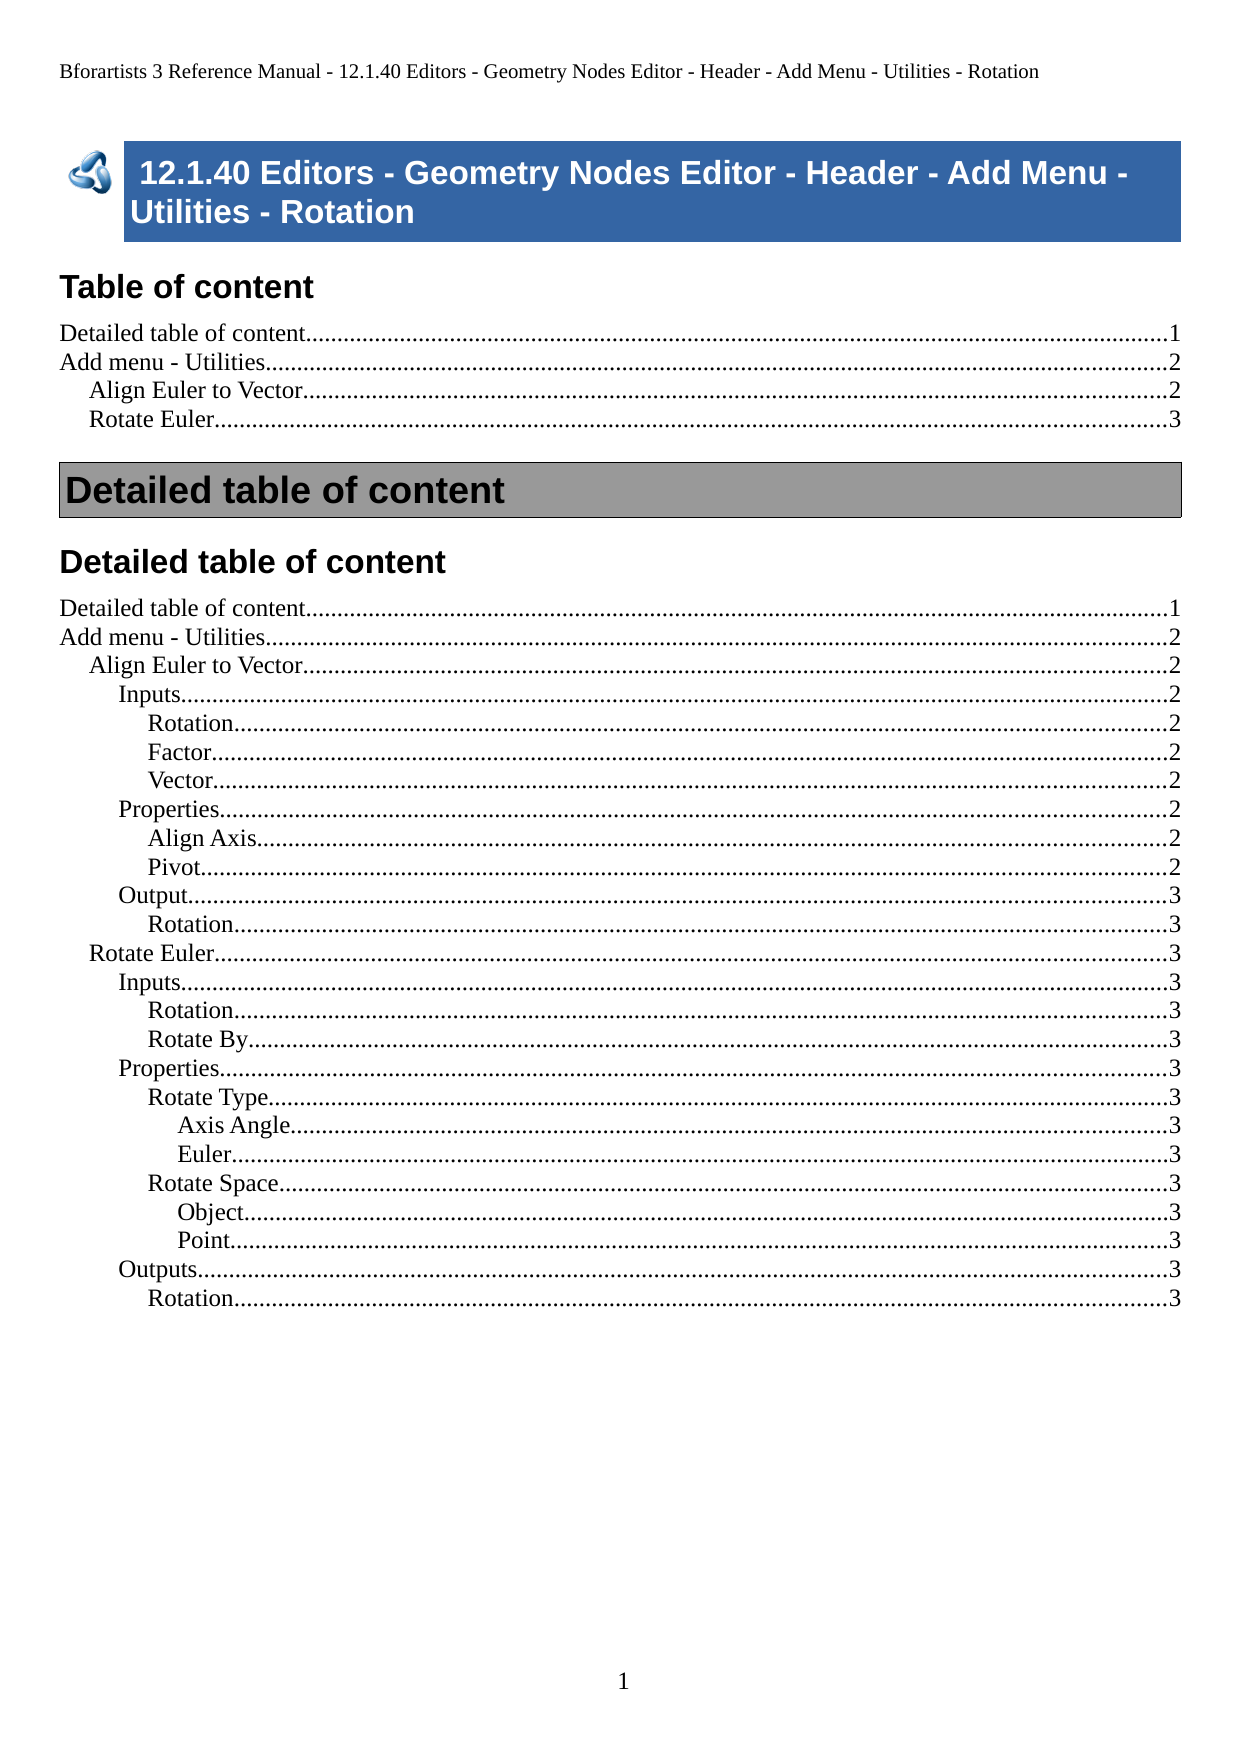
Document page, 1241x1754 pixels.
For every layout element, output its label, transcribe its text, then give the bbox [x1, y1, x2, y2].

text Vector 2 [147, 765, 1181, 794]
text Align Euler to Vector 2 [88, 375, 1181, 404]
text Inputs 2 [118, 679, 1181, 708]
table_header 12.1.40 Editors - Geometry Nodes Editor - Header - Add Menu - Utilities - Rotation [124, 141, 1181, 242]
text Axis Angle 3 [177, 1110, 1181, 1139]
text Add menu - Utilities 2 [59, 347, 1181, 375]
text Rotate Euler 3 [88, 938, 1181, 967]
text Rotate Space 3 [147, 1168, 1181, 1197]
text Align Axis 2 [147, 823, 1181, 852]
text Euler 3 [177, 1139, 1181, 1168]
subtitle Detailed table of content [59, 542, 1181, 580]
text Rotation 3 [147, 1283, 1181, 1312]
text Rotation 3 [147, 995, 1181, 1024]
table_header Detailed table of content [60, 463, 1181, 517]
text Rotate Euler 3 [88, 404, 1181, 433]
text Rotate By 3 [147, 1024, 1181, 1053]
text Detailed table of content 1 [59, 593, 1181, 622]
subtitle Table of content [59, 267, 1181, 305]
text Outputs 3 [118, 1254, 1181, 1283]
text Pivot 2 [147, 852, 1181, 880]
text Rotation 3 [147, 909, 1181, 938]
text Detailed table of content 1 [59, 318, 1181, 347]
text Rotation 2 [147, 708, 1181, 737]
text Align Euler to Vector 2 [88, 650, 1181, 679]
text Point 3 [177, 1225, 1181, 1254]
picture [65, 147, 114, 197]
text Properties 2 [118, 794, 1181, 823]
text Inputs 3 [118, 967, 1181, 995]
text Output 3 [118, 880, 1181, 909]
text Object 3 [177, 1197, 1181, 1225]
text Rotate Type 3 [147, 1082, 1181, 1110]
text Add menu - Utilities 2 [59, 622, 1181, 650]
text Properties 3 [118, 1053, 1181, 1082]
text Factor 2 [147, 737, 1181, 765]
table_header [59, 141, 124, 242]
